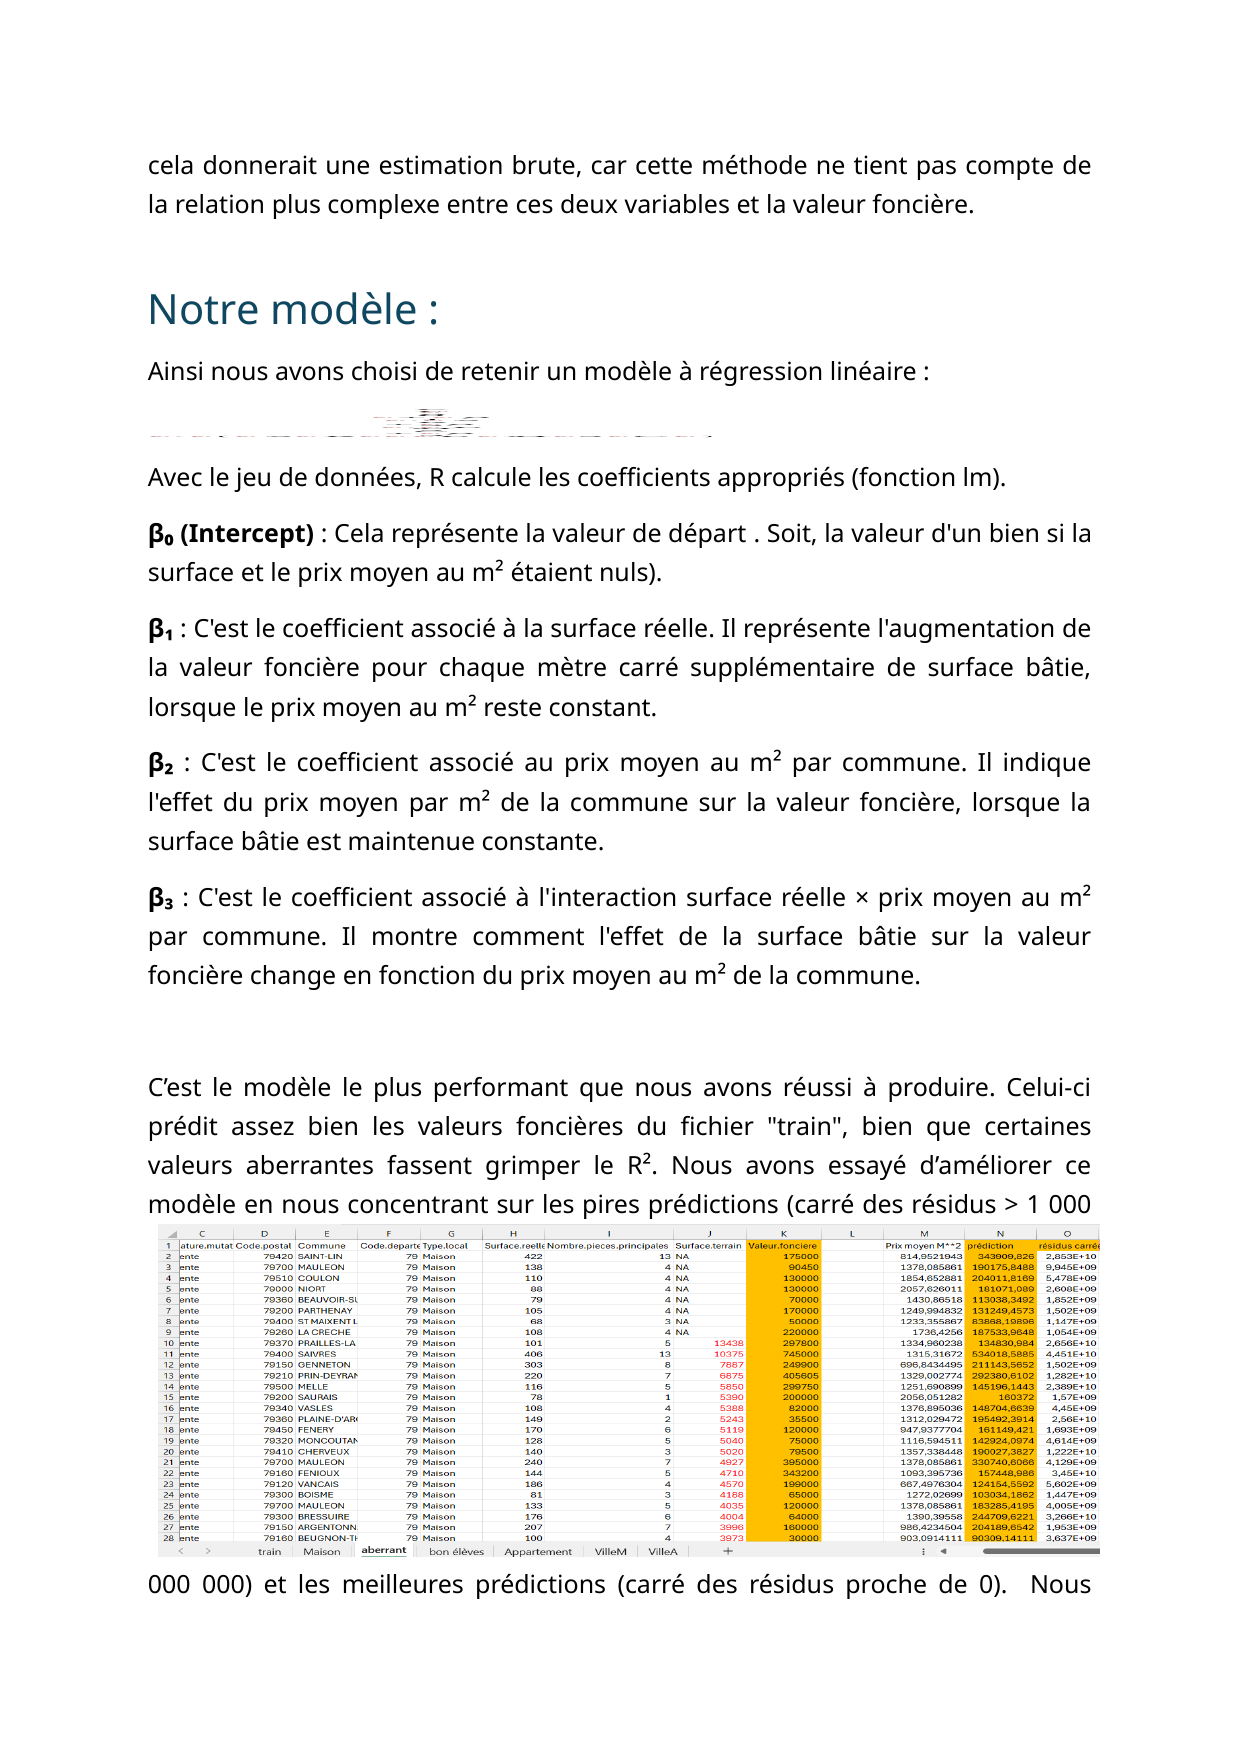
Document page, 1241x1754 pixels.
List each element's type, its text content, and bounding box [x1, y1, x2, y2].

text Avec le jeu de données, R calcule les coefficients appropriés (fonction lm). [148, 460, 1093, 494]
text β₃ : C'est le coefficient associé à l'interaction surface réelle × prix moyen au m² par commune. Il montre comment l'effet de la surface bâtie sur la valeur foncière change en fonction du prix moyen au m² de la commune. [148, 879, 1093, 992]
subtitle Notre modèle : [148, 280, 1093, 337]
text β₀ (Intercept) : Cela représente la valeur de départ . Soit, la valeur d'un bien si la surface et le prix moyen au m² étaient nuls). [148, 516, 1093, 589]
text Ainsi nous avons choisi de retenir un modèle à régression linéaire : [148, 354, 1093, 388]
text À l’aide du prix moyen au m² pour chaque commune, on pourrait simplement multiplier la surface réelle par le prix moyen au m². Cependant, cela donnerait une estimation brute, car cette méthode ne tient pas compte de la relation plus complexe entre ces deux variables et la valeur foncière. [148, 148, 1093, 221]
text C’est le modèle le plus performant que nous avons réussi à produire. Celui-ci prédit assez bien les valeurs foncières du fichier "train", bien que certaines valeurs aberrantes fassent grimper le R². Nous avons essayé d’améliorer ce modèle en nous concentrant sur les pires prédictions (carré des résidus > 1 000 000 000) et les meilleures prédictions (carré des résidus proche de 0). Nous [148, 1069, 1093, 1601]
text β₂ : C'est le coefficient associé au prix moyen au m² par commune. Il indique l'effet du prix moyen par m² de la commune sur la valeur foncière, lorsque la surface bâtie est maintenue constante. [148, 745, 1093, 857]
text β₁ : C'est le coefficient associé à la surface réelle. Il représente l'augmentation de la valeur foncière pour chaque mètre carré supplémentaire de surface bâtie, lorsque le prix moyen au m² reste constant. [148, 611, 1093, 723]
